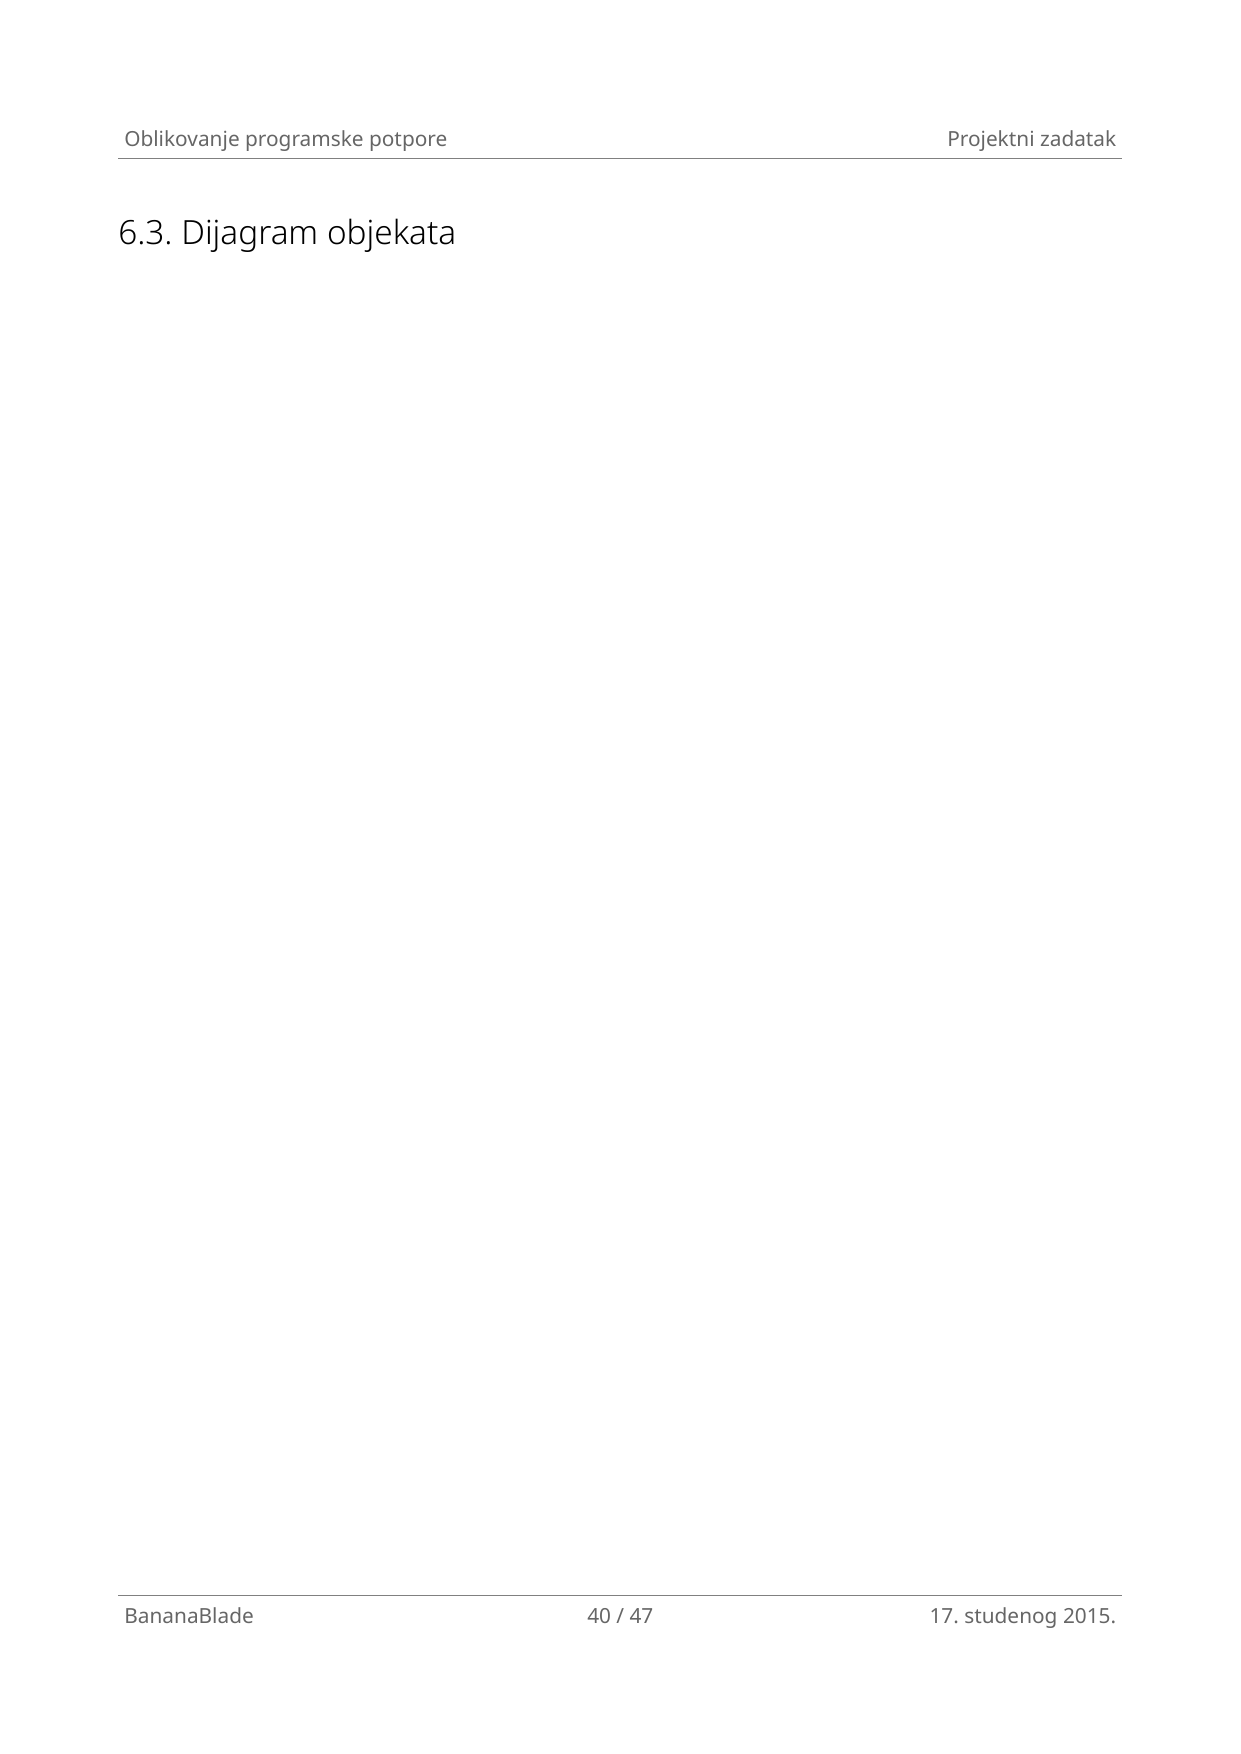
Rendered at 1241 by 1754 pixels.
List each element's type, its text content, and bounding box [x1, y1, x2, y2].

subtitle 6.3. Dijagram objekata [118, 209, 1122, 254]
